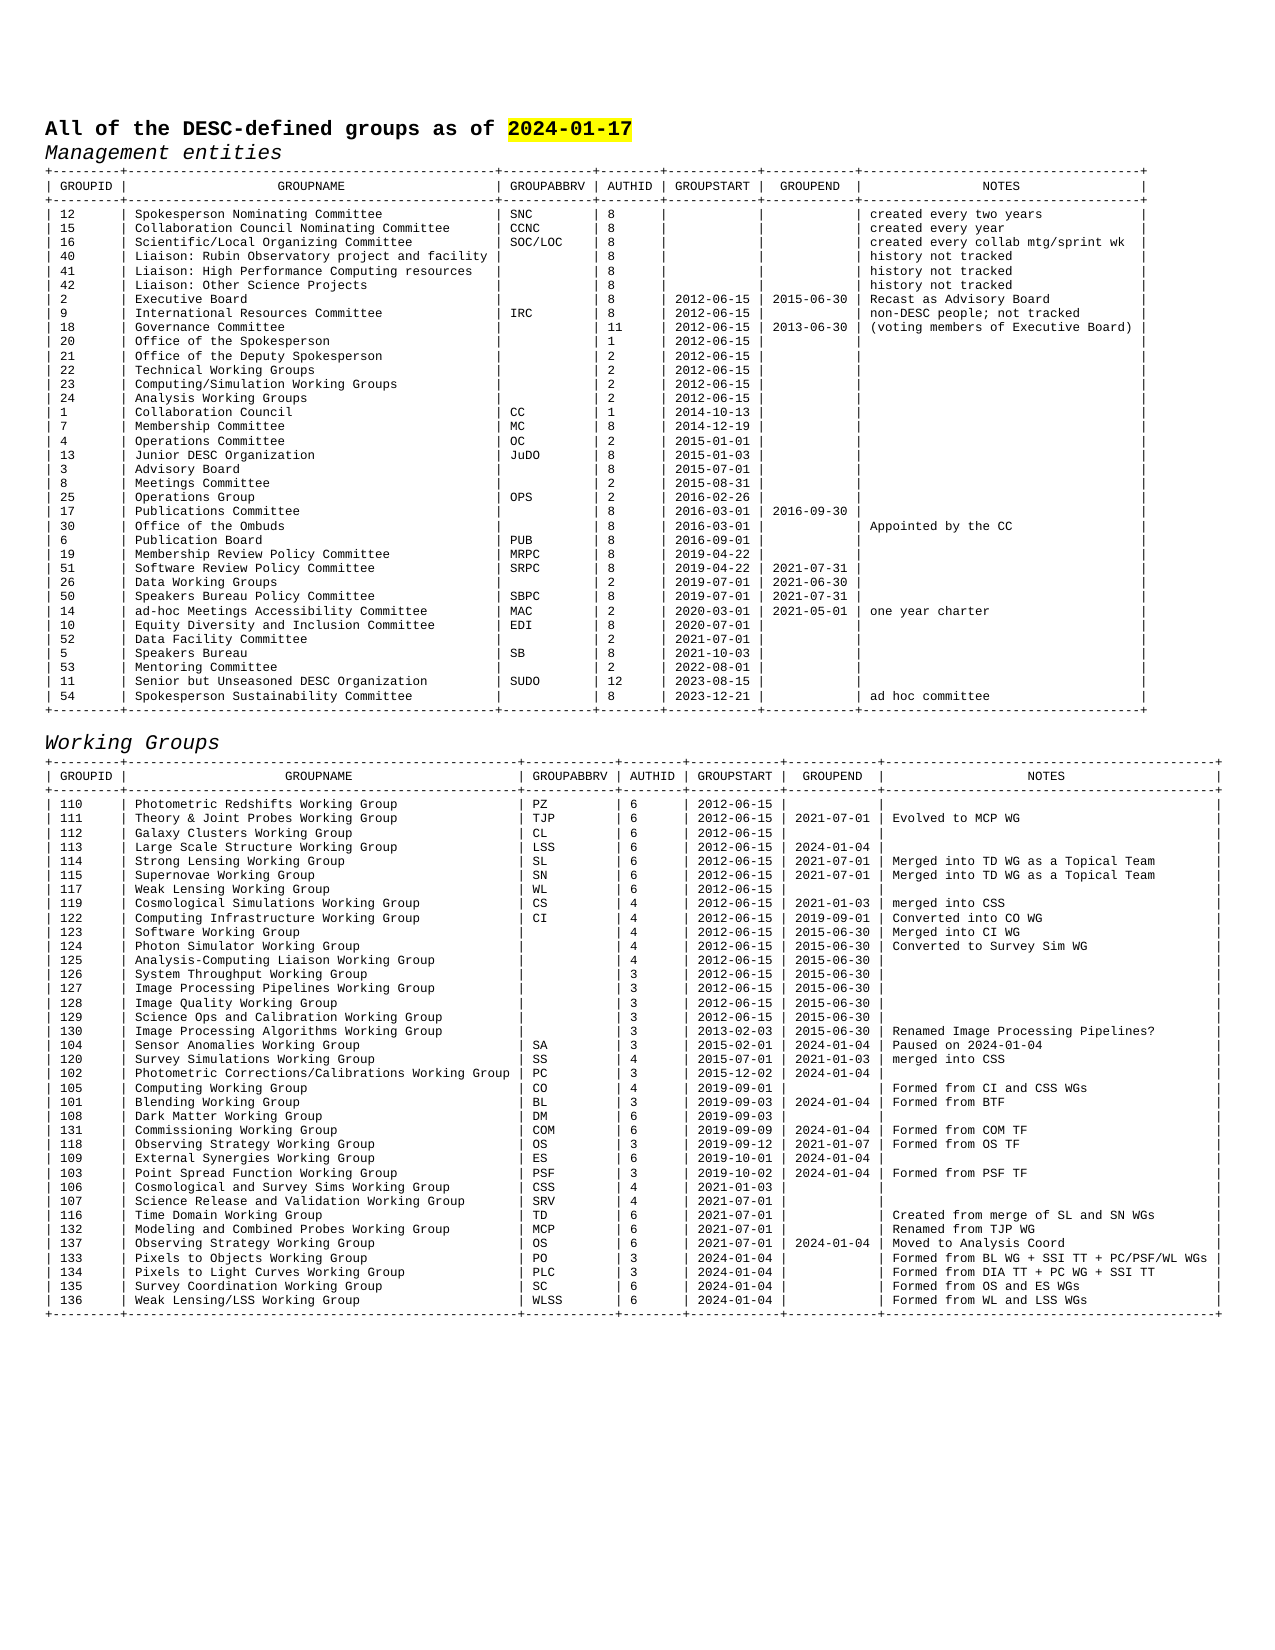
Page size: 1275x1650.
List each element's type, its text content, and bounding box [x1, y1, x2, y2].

text | 54 | Spokesperson Sustainability Committee | | 8 | 2023-12-21 | | ad hoc committee | [45, 689, 1230, 704]
text | 52 | Data Facility Committee | | 2 | 2021-07-01 | | | [45, 633, 1230, 647]
text | 8 | Meetings Committee | | 2 | 2015-08-31 | | | [45, 477, 1230, 491]
text | 5 | Speakers Bureau | SB | 8 | 2021-10-03 | | | [45, 647, 1230, 661]
text | 15 | Collaboration Council Nominating Committee | CCNC | 8 | | | created every year | [45, 222, 1230, 236]
text +---------+-------------------------------------------------+------------+--------+------------+------------+-------------------------------------+ [45, 194, 1230, 208]
text | 115 | Supernovae Working Group | SN | 6 | 2012-06-15 | 2021-07-01 | Merged into TD WG as a Topical Team | [45, 869, 1230, 883]
text | 104 | Sensor Anomalies Working Group | SA | 3 | 2015-02-01 | 2024-01-04 | Paused on 2024-01-04 | [45, 1039, 1230, 1053]
text | 3 | Advisory Board | | 8 | 2015-07-01 | | | [45, 463, 1230, 477]
text | 135 | Survey Coordination Working Group | SC | 6 | 2024-01-04 | | Formed from OS and ES WGs | [45, 1280, 1230, 1294]
text | 30 | Office of the Ombuds | | 8 | 2016-03-01 | | Appointed by the CC | [45, 519, 1230, 534]
text | 109 | External Synergies Working Group | ES | 6 | 2019-10-01 | 2024-01-04 | | [45, 1152, 1230, 1167]
text | 51 | Software Review Policy Committee | SRPC | 8 | 2019-04-22 | 2021-07-31 | | [45, 562, 1230, 576]
text | 129 | Science Ops and Calibration Working Group | | 3 | 2012-06-15 | 2015-06-30 | | [45, 1011, 1230, 1025]
text | 113 | Large Scale Structure Working Group | LSS | 6 | 2012-06-15 | 2024-01-04 | | [45, 841, 1230, 855]
text | 120 | Survey Simulations Working Group | SS | 4 | 2015-07-01 | 2021-01-03 | merged into CSS | [45, 1053, 1230, 1067]
text | GROUPID | GROUPNAME | GROUPABBRV | AUTHID | GROUPSTART | GROUPEND | NOTES | [45, 179, 1230, 194]
text Working Groups [45, 732, 1230, 756]
text | 26 | Data Working Groups | | 2 | 2019-07-01 | 2021-06-30 | | [45, 576, 1230, 590]
text | 101 | Blending Working Group | BL | 3 | 2019-09-03 | 2024-01-04 | Formed from BTF | [45, 1096, 1230, 1110]
text | 9 | International Resources Committee | IRC | 8 | 2012-06-15 | | non-DESC people; not tracked | [45, 307, 1230, 321]
text | GROUPID | GROUPNAME | GROUPABBRV | AUTHID | GROUPSTART | GROUPEND | NOTES | [45, 770, 1230, 784]
text | 18 | Governance Committee | | 11 | 2012-06-15 | 2013-06-30 | (voting members of Executive Board) | [45, 321, 1230, 335]
text All of the DESC-defined groups as of 2024-01-17 [45, 118, 1230, 142]
text | 2 | Executive Board | | 8 | 2012-06-15 | 2015-06-30 | Recast as Advisory Board | [45, 293, 1230, 307]
text | 131 | Commissioning Working Group | COM | 6 | 2019-09-09 | 2024-01-04 | Formed from COM TF | [45, 1124, 1230, 1138]
text | 127 | Image Processing Pipelines Working Group | | 3 | 2012-06-15 | 2015-06-30 | | [45, 982, 1230, 997]
text | 125 | Analysis-Computing Liaison Working Group | | 4 | 2012-06-15 | 2015-06-30 | | [45, 954, 1230, 968]
text | 24 | Analysis Working Groups | | 2 | 2012-06-15 | | | [45, 392, 1230, 406]
text | 13 | Junior DESC Organization | JuDO | 8 | 2015-01-03 | | | [45, 449, 1230, 463]
text | 12 | Spokesperson Nominating Committee | SNC | 8 | | | created every two years | [45, 208, 1230, 222]
text | 7 | Membership Committee | MC | 8 | 2014-12-19 | | | [45, 420, 1230, 434]
text +---------+----------------------------------------------------+------------+--------+------------+------------+--------------------------------------------+ [45, 756, 1230, 770]
text | 124 | Photon Simulator Working Group | | 4 | 2012-06-15 | 2015-06-30 | Converted to Survey Sim WG | [45, 940, 1230, 954]
text | 50 | Speakers Bureau Policy Committee | SBPC | 8 | 2019-07-01 | 2021-07-31 | | [45, 590, 1230, 604]
text | 132 | Modeling and Combined Probes Working Group | MCP | 6 | 2021-07-01 | | Renamed from TJP WG | [45, 1223, 1230, 1237]
text | 42 | Liaison: Other Science Projects | | 8 | | | history not tracked | [45, 279, 1230, 293]
text +---------+-------------------------------------------------+------------+--------+------------+------------+-------------------------------------+ [45, 704, 1230, 718]
text | 41 | Liaison: High Performance Computing resources | | 8 | | | history not tracked | [45, 264, 1230, 279]
text | 6 | Publication Board | PUB | 8 | 2016-09-01 | | | [45, 534, 1230, 548]
text | 105 | Computing Working Group | CO | 4 | 2019-09-01 | | Formed from CI and CSS WGs | [45, 1082, 1230, 1096]
text | 123 | Software Working Group | | 4 | 2012-06-15 | 2015-06-30 | Merged into CI WG | [45, 926, 1230, 940]
text | 1 | Collaboration Council | CC | 1 | 2014-10-13 | | | [45, 406, 1230, 420]
text | 137 | Observing Strategy Working Group | OS | 6 | 2021-07-01 | 2024-01-04 | Moved to Analysis Coord | [45, 1237, 1230, 1252]
text | 114 | Strong Lensing Working Group | SL | 6 | 2012-06-15 | 2021-07-01 | Merged into TD WG as a Topical Team | [45, 855, 1230, 869]
text | 116 | Time Domain Working Group | TD | 6 | 2021-07-01 | | Created from merge of SL and SN WGs | [45, 1209, 1230, 1223]
text | 118 | Observing Strategy Working Group | OS | 3 | 2019-09-12 | 2021-01-07 | Formed from OS TF | [45, 1138, 1230, 1152]
text | 107 | Science Release and Validation Working Group | SRV | 4 | 2021-07-01 | | | [45, 1195, 1230, 1209]
text | 19 | Membership Review Policy Committee | MRPC | 8 | 2019-04-22 | | | [45, 548, 1230, 562]
text | 117 | Weak Lensing Working Group | WL | 6 | 2012-06-15 | | | [45, 883, 1230, 897]
text | 126 | System Throughput Working Group | | 3 | 2012-06-15 | 2015-06-30 | | [45, 968, 1230, 982]
text | 53 | Mentoring Committee | | 2 | 2022-08-01 | | | [45, 661, 1230, 675]
text | 108 | Dark Matter Working Group | DM | 6 | 2019-09-03 | | | [45, 1110, 1230, 1124]
text | 14 | ad-hoc Meetings Accessibility Committee | MAC | 2 | 2020-03-01 | 2021-05-01 | one year charter | [45, 604, 1230, 619]
text | 110 | Photometric Redshifts Working Group | PZ | 6 | 2012-06-15 | | | [45, 798, 1230, 812]
text +---------+----------------------------------------------------+------------+--------+------------+------------+--------------------------------------------+ [45, 1308, 1230, 1322]
text | 16 | Scientific/Local Organizing Committee | SOC/LOC | 8 | | | created every collab mtg/sprint wk | [45, 236, 1230, 250]
text | 119 | Cosmological Simulations Working Group | CS | 4 | 2012-06-15 | 2021-01-03 | merged into CSS | [45, 897, 1230, 912]
text | 130 | Image Processing Algorithms Working Group | | 3 | 2013-02-03 | 2015-06-30 | Renamed Image Processing Pipelines? | [45, 1025, 1230, 1039]
text | 11 | Senior but Unseasoned DESC Organization | SUDO | 12 | 2023-08-15 | | | [45, 675, 1230, 689]
text | 111 | Theory & Joint Probes Working Group | TJP | 6 | 2012-06-15 | 2021-07-01 | Evolved to MCP WG | [45, 812, 1230, 827]
text | 22 | Technical Working Groups | | 2 | 2012-06-15 | | | [45, 364, 1230, 378]
text | 10 | Equity Diversity and Inclusion Committee | EDI | 8 | 2020-07-01 | | | [45, 619, 1230, 633]
text | 122 | Computing Infrastructure Working Group | CI | 4 | 2012-06-15 | 2019-09-01 | Converted into CO WG | [45, 912, 1230, 926]
text | 103 | Point Spread Function Working Group | PSF | 3 | 2019-10-02 | 2024-01-04 | Formed from PSF TF | [45, 1167, 1230, 1181]
text | 25 | Operations Group | OPS | 2 | 2016-02-26 | | | [45, 491, 1230, 505]
text | 102 | Photometric Corrections/Calibrations Working Group | PC | 3 | 2015-12-02 | 2024-01-04 | | [45, 1067, 1230, 1082]
text | 17 | Publications Committee | | 8 | 2016-03-01 | 2016-09-30 | | [45, 505, 1230, 519]
text | 128 | Image Quality Working Group | | 3 | 2012-06-15 | 2015-06-30 | | [45, 997, 1230, 1011]
text | 133 | Pixels to Objects Working Group | PO | 3 | 2024-01-04 | | Formed from BL WG + SSI TT + PC/PSF/WL WGs | [45, 1252, 1230, 1266]
text | 112 | Galaxy Clusters Working Group | CL | 6 | 2012-06-15 | | | [45, 827, 1230, 841]
text +---------+----------------------------------------------------+------------+--------+------------+------------+--------------------------------------------+ [45, 784, 1230, 798]
text | 4 | Operations Committee | OC | 2 | 2015-01-01 | | | [45, 434, 1230, 449]
text | 106 | Cosmological and Survey Sims Working Group | CSS | 4 | 2021-01-03 | | | [45, 1181, 1230, 1195]
text | 134 | Pixels to Light Curves Working Group | PLC | 3 | 2024-01-04 | | Formed from DIA TT + PC WG + SSI TT | [45, 1266, 1230, 1280]
text Management entities [45, 142, 1230, 165]
text +---------+-------------------------------------------------+------------+--------+------------+------------+-------------------------------------+ [45, 165, 1230, 179]
text | 21 | Office of the Deputy Spokesperson | | 2 | 2012-06-15 | | | [45, 349, 1230, 364]
text | 20 | Office of the Spokesperson | | 1 | 2012-06-15 | | | [45, 335, 1230, 349]
text | 23 | Computing/Simulation Working Groups | | 2 | 2012-06-15 | | | [45, 378, 1230, 392]
text | 136 | Weak Lensing/LSS Working Group | WLSS | 6 | 2024-01-04 | | Formed from WL and LSS WGs | [45, 1294, 1230, 1308]
text | 40 | Liaison: Rubin Observatory project and facility | | 8 | | | history not tracked | [45, 250, 1230, 264]
